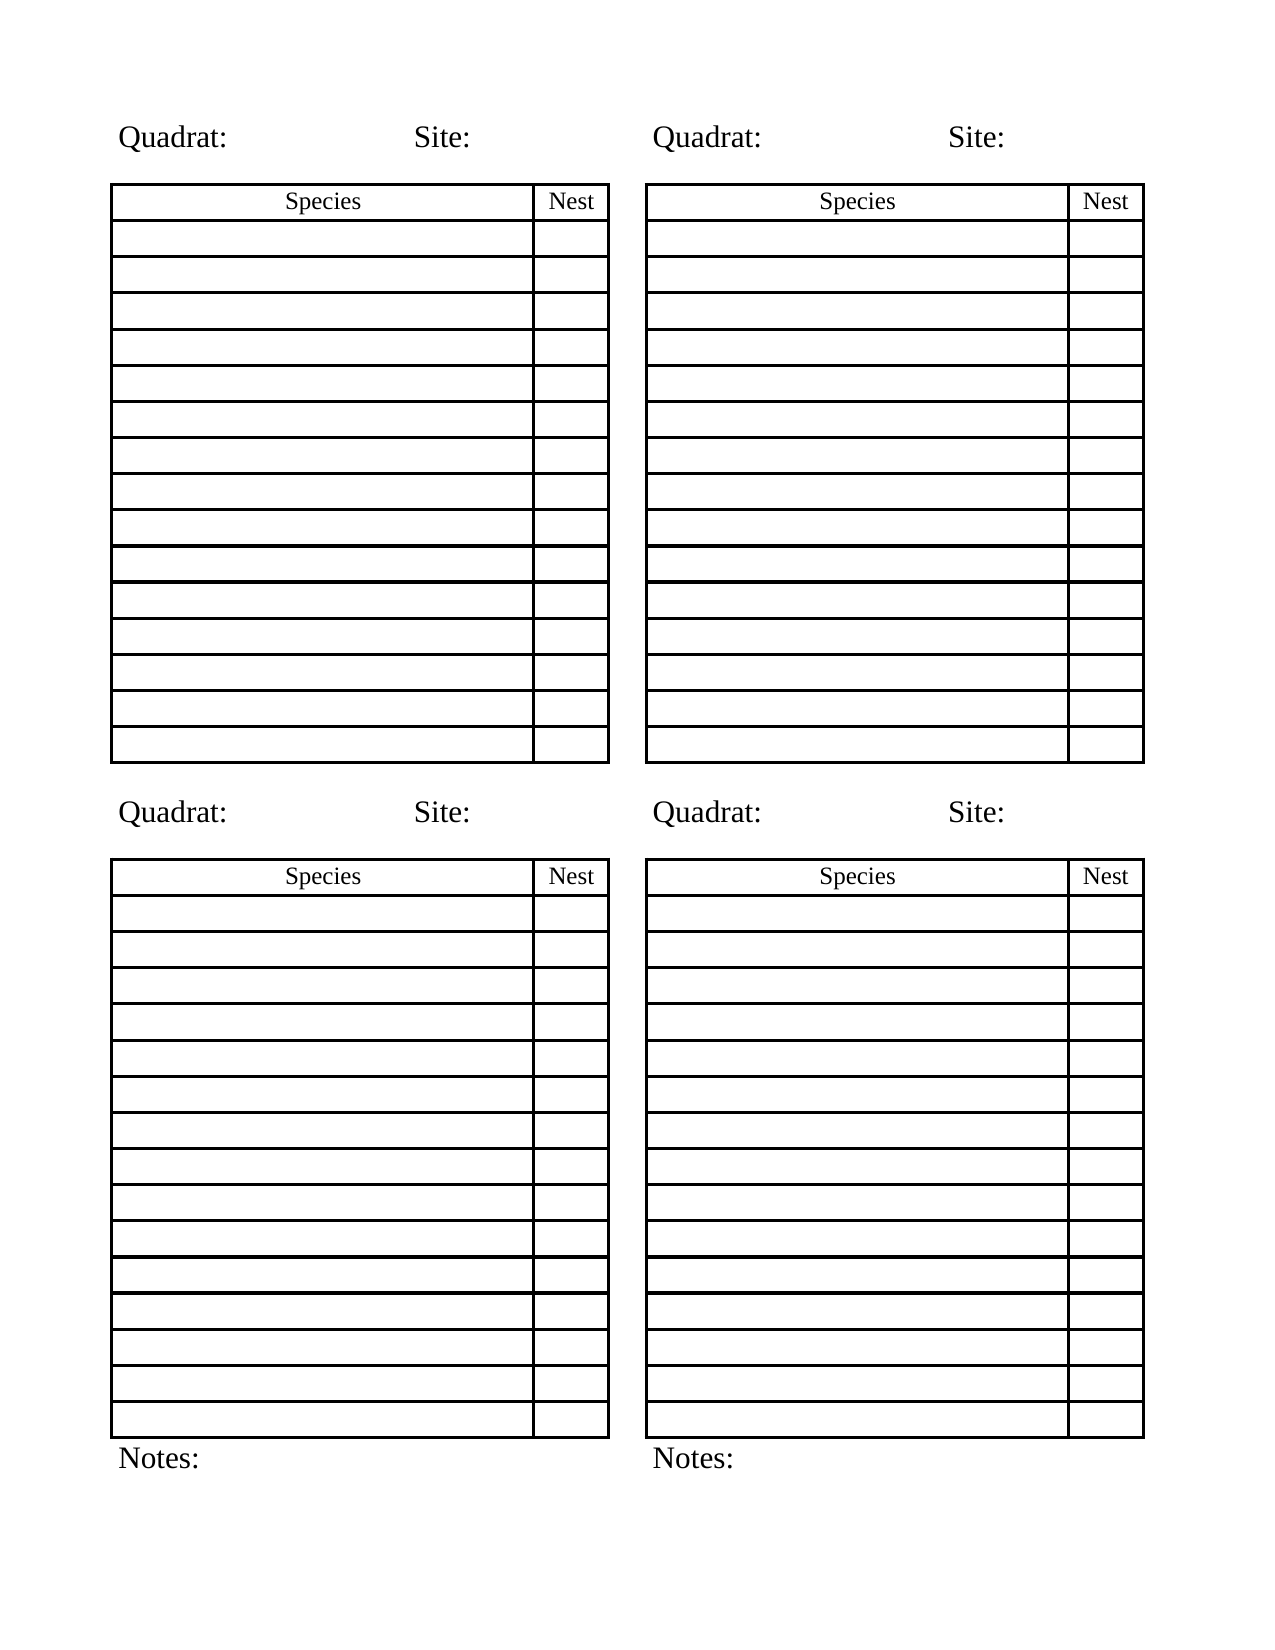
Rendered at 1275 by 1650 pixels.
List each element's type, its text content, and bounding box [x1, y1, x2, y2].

table_cell [1070, 1259, 1142, 1291]
table_cell [535, 294, 607, 327]
table_cell [535, 1295, 607, 1328]
table_header Nest [535, 861, 607, 894]
table_cell [1070, 331, 1142, 363]
table_cell [1070, 1114, 1142, 1147]
table_cell [1070, 258, 1142, 291]
table_cell [535, 692, 607, 725]
table_cell [113, 475, 532, 508]
table_cell [113, 1186, 532, 1219]
table_cell [648, 584, 1067, 617]
table_cell [1070, 1186, 1142, 1219]
table_cell [535, 620, 607, 653]
table_cell [1070, 1295, 1142, 1328]
table_cell [113, 1005, 532, 1038]
table_cell [535, 1150, 607, 1183]
table_cell [535, 548, 607, 580]
table_cell [535, 728, 607, 761]
table_cell [648, 294, 1067, 327]
table_header Nest [1070, 861, 1142, 894]
table_header Species [648, 186, 1067, 219]
table_cell [535, 439, 607, 472]
text Quadrat: Site: [118, 118, 622, 154]
table_cell [648, 403, 1067, 436]
table_cell [535, 933, 607, 966]
table_cell [113, 511, 532, 544]
table_cell [113, 294, 532, 327]
table_cell [648, 1331, 1067, 1364]
table_cell [535, 367, 607, 400]
table_cell [113, 439, 532, 472]
table_cell [648, 1403, 1067, 1436]
table_cell [648, 1078, 1067, 1111]
table_cell [648, 1295, 1067, 1328]
table_cell [1070, 897, 1142, 930]
table_cell [1070, 511, 1142, 544]
table_cell [535, 1005, 607, 1038]
table_cell [113, 656, 532, 689]
table_cell [648, 1114, 1067, 1147]
table_cell [648, 692, 1067, 725]
table_cell [113, 1403, 532, 1436]
table_cell [113, 403, 532, 436]
table_cell [1070, 475, 1142, 508]
table_cell [535, 1114, 607, 1147]
table_cell [535, 1331, 607, 1364]
table_cell [535, 222, 607, 255]
table_cell [113, 1222, 532, 1255]
table_cell [648, 1005, 1067, 1038]
table_cell [648, 620, 1067, 653]
table_cell [1070, 584, 1142, 617]
table_cell [1070, 1222, 1142, 1255]
table_cell [1070, 1367, 1142, 1400]
text Notes: [652, 1439, 1157, 1475]
table_cell [648, 1367, 1067, 1400]
table_cell [648, 1259, 1067, 1291]
table_cell [113, 331, 532, 363]
table_cell [113, 1150, 532, 1183]
table_cell [113, 1331, 532, 1364]
table_cell [113, 728, 532, 761]
table_cell [535, 331, 607, 363]
text Quadrat: Site: [652, 793, 1157, 829]
table_cell [535, 1078, 607, 1111]
table_cell [648, 475, 1067, 508]
table_header Species [113, 861, 532, 894]
table_cell [113, 222, 532, 255]
table_cell [648, 933, 1067, 966]
table_cell [1070, 1403, 1142, 1436]
table_cell [535, 656, 607, 689]
table_cell [1070, 728, 1142, 761]
table_cell [648, 1222, 1067, 1255]
table_cell [535, 584, 607, 617]
table_cell [535, 475, 607, 508]
table_cell [1070, 1331, 1142, 1364]
table_cell [113, 1042, 532, 1074]
table_cell [1070, 294, 1142, 327]
table_cell [113, 933, 532, 966]
table_cell [535, 403, 607, 436]
table_cell [113, 969, 532, 1002]
table_cell [648, 1150, 1067, 1183]
table_cell [535, 258, 607, 291]
text Quadrat: Site: [652, 118, 1157, 154]
table_cell [113, 620, 532, 653]
table_cell [535, 1186, 607, 1219]
table_cell [113, 692, 532, 725]
table_cell [1070, 969, 1142, 1002]
text Quadrat: Site: [118, 793, 622, 829]
table_cell [648, 1042, 1067, 1074]
table_cell [1070, 439, 1142, 472]
table_header Species [113, 186, 532, 219]
table_cell [648, 511, 1067, 544]
table_cell [113, 1367, 532, 1400]
table_cell [1070, 1005, 1142, 1038]
table_cell [113, 1078, 532, 1111]
table_cell [1070, 692, 1142, 725]
table_cell [535, 897, 607, 930]
table_cell [648, 367, 1067, 400]
table_header Nest [1070, 186, 1142, 219]
table_cell [535, 1042, 607, 1074]
table_cell [113, 1114, 532, 1147]
table_cell [1070, 222, 1142, 255]
table_cell [648, 331, 1067, 363]
table_cell [1070, 620, 1142, 653]
table_cell [113, 1259, 532, 1291]
table_cell [648, 656, 1067, 689]
table_cell [648, 969, 1067, 1002]
table_cell [648, 1186, 1067, 1219]
table_cell [1070, 1042, 1142, 1074]
table_cell [648, 439, 1067, 472]
table_cell [1070, 656, 1142, 689]
table_cell [535, 511, 607, 544]
table_cell [535, 1403, 607, 1436]
table_cell [1070, 548, 1142, 580]
table_cell [648, 728, 1067, 761]
table_cell [1070, 933, 1142, 966]
table_cell [648, 258, 1067, 291]
table_cell [113, 367, 532, 400]
table_cell [648, 548, 1067, 580]
table_cell [1070, 367, 1142, 400]
table_cell [113, 258, 532, 291]
table_cell [113, 1295, 532, 1328]
table_cell [1070, 403, 1142, 436]
table_cell [535, 1222, 607, 1255]
table_cell [1070, 1150, 1142, 1183]
table_cell [535, 969, 607, 1002]
table_cell [648, 897, 1067, 930]
table_cell [113, 584, 532, 617]
table_cell [113, 897, 532, 930]
table_header Species [648, 861, 1067, 894]
table_cell [648, 222, 1067, 255]
text Notes: [118, 1439, 622, 1475]
table_header Nest [535, 186, 607, 219]
table_cell [535, 1259, 607, 1291]
table_cell [535, 1367, 607, 1400]
table_cell [1070, 1078, 1142, 1111]
table_cell [113, 548, 532, 580]
